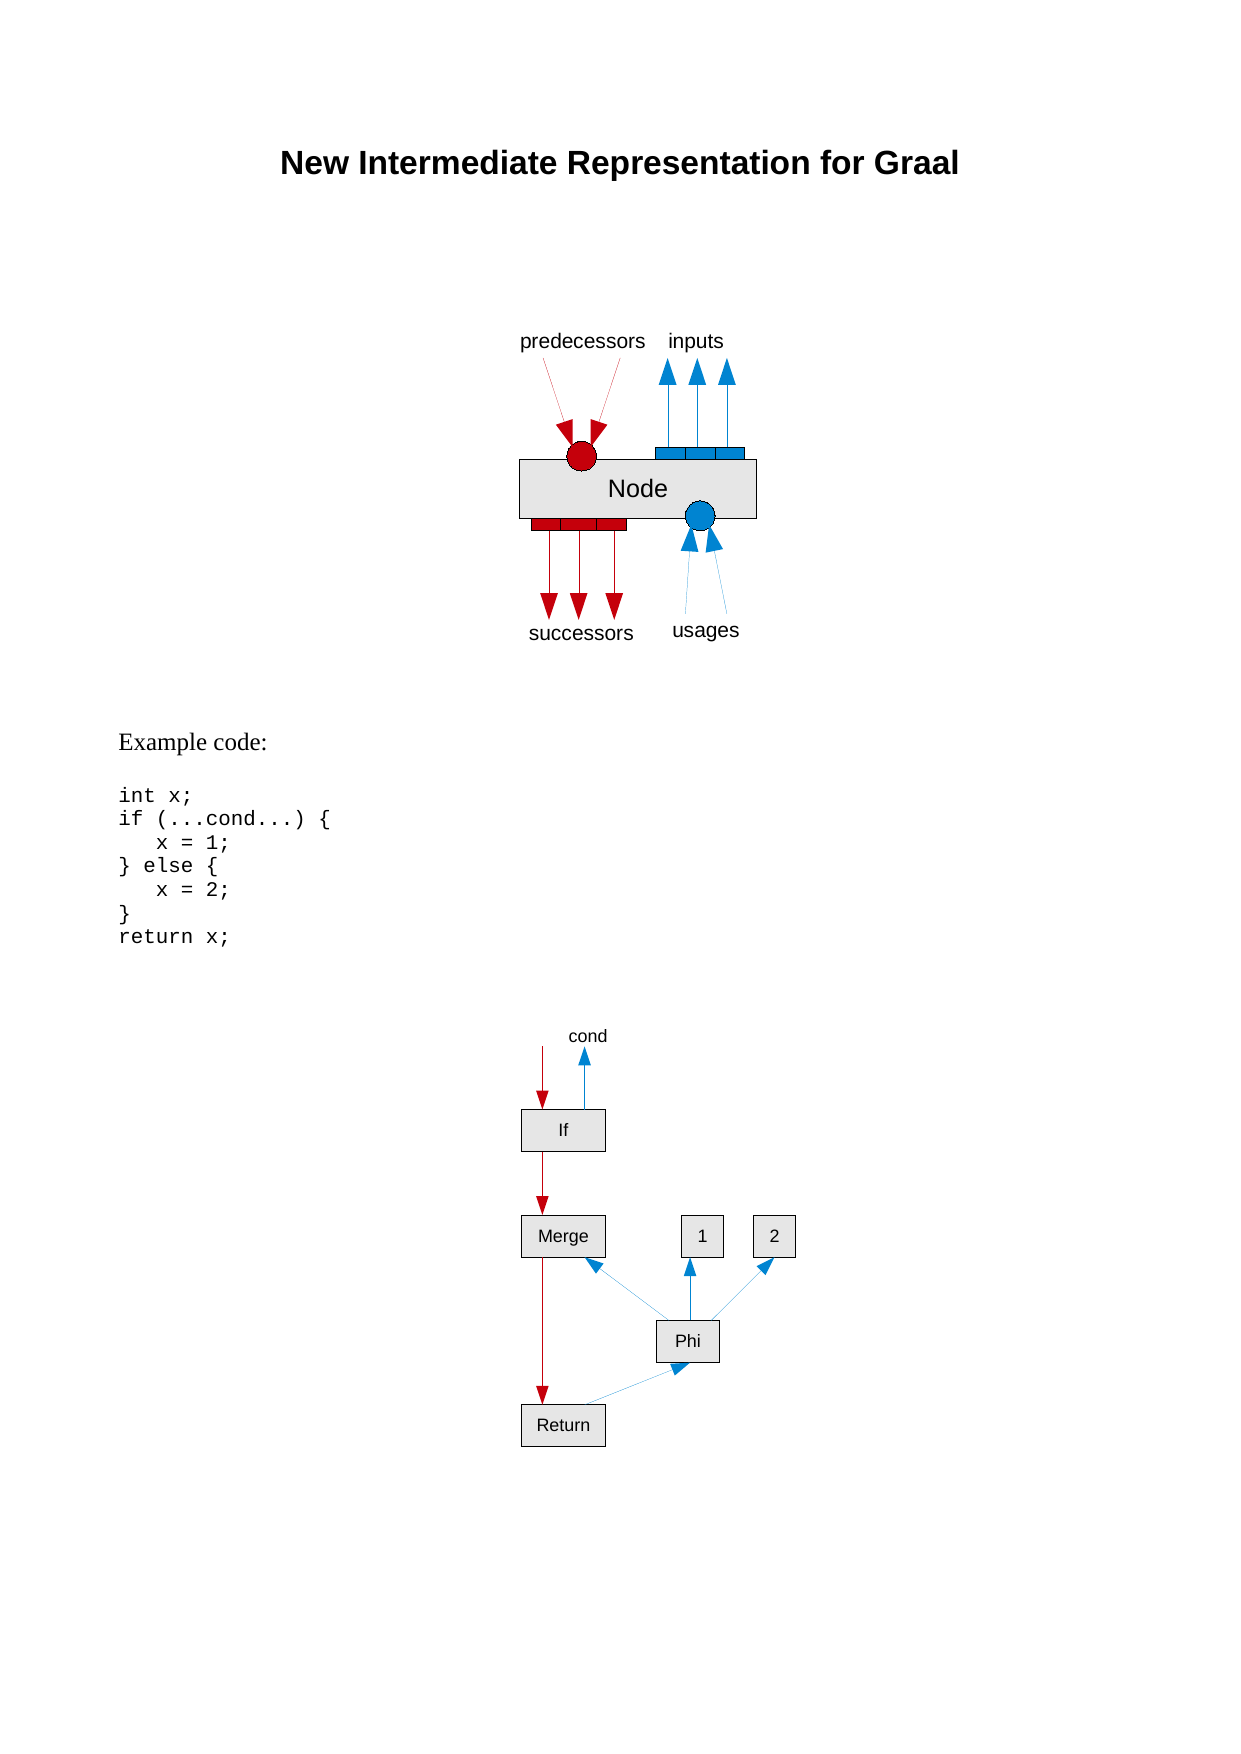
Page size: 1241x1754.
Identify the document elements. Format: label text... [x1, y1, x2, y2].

subtitle New Intermediate Representation for Graal [118, 143, 1122, 182]
text Example code: [118, 727, 1122, 756]
text } [118, 903, 1122, 926]
text x = 1; [118, 832, 1122, 856]
text int x; [118, 784, 1122, 808]
text } else { [118, 856, 1122, 879]
text return x; [118, 926, 1122, 950]
text if (...cond...) { [118, 808, 1122, 832]
text x = 2; [118, 879, 1122, 903]
